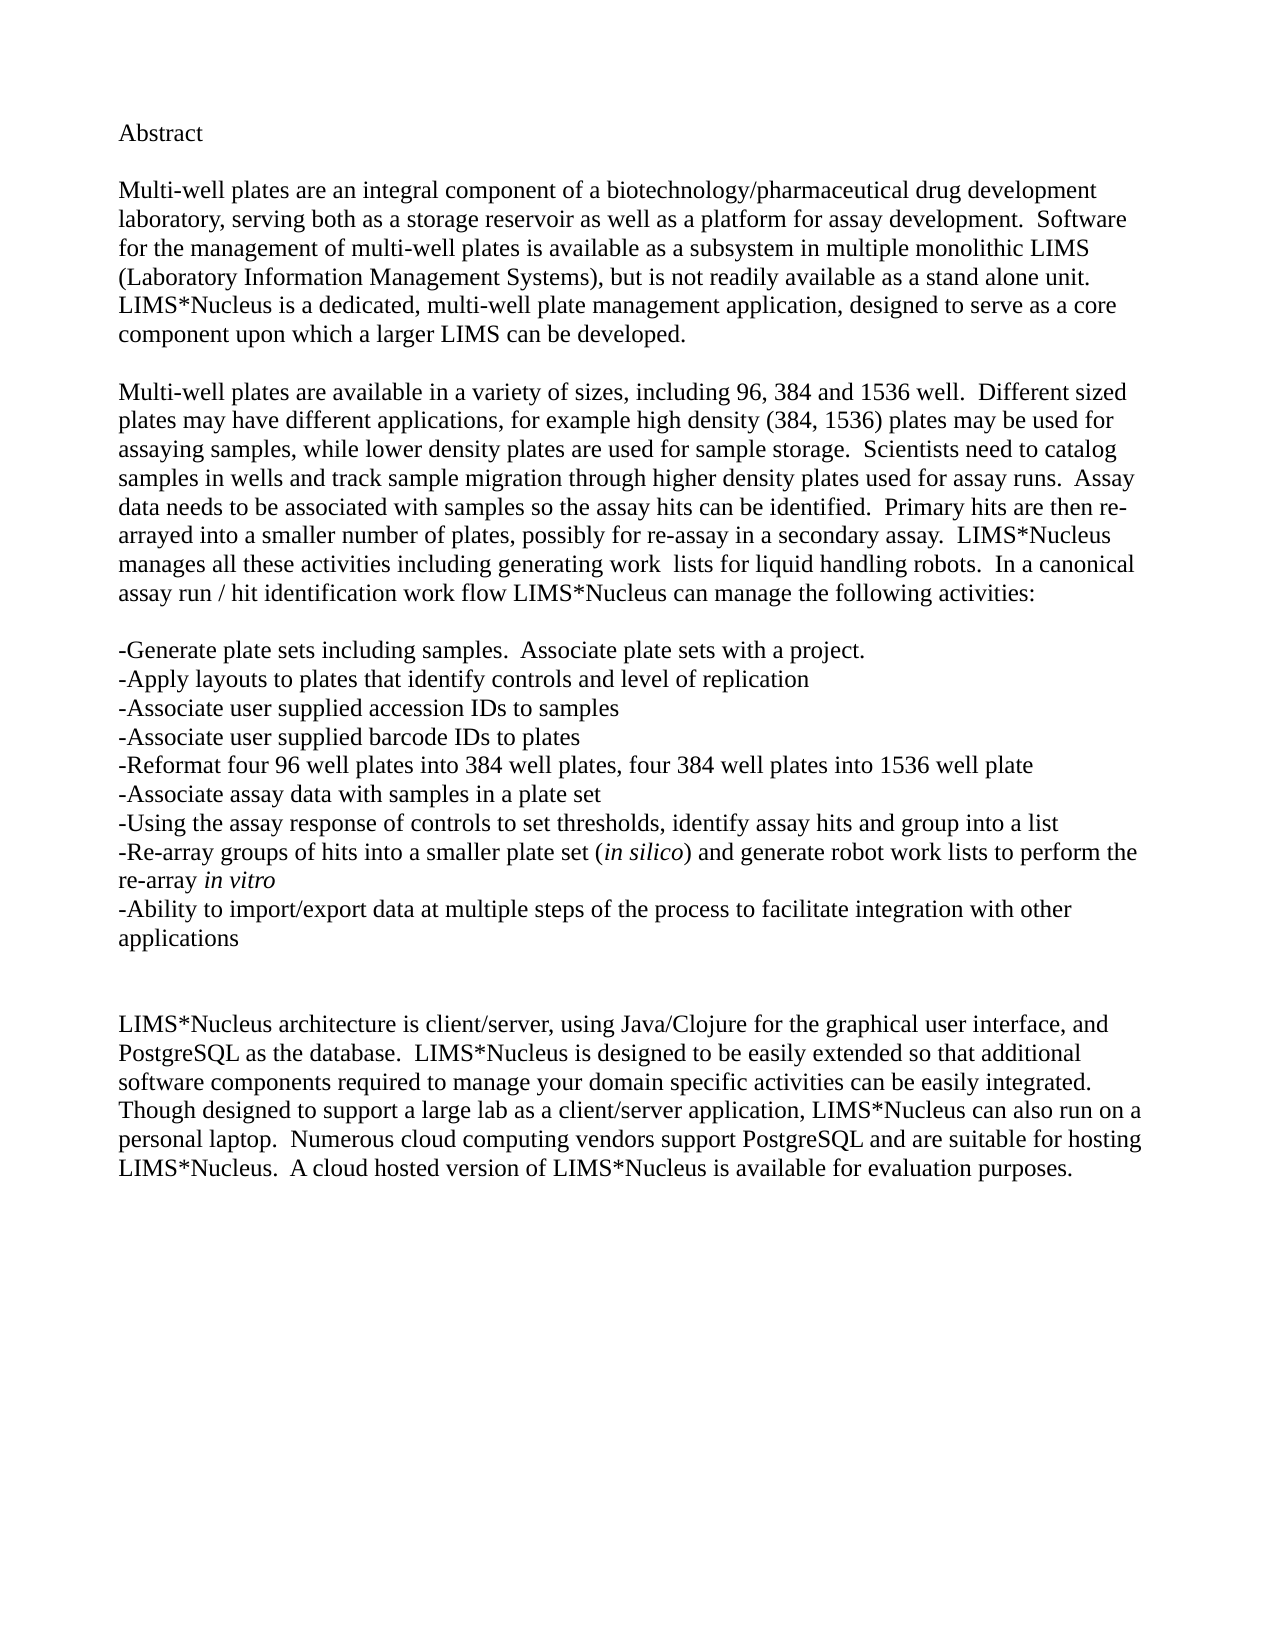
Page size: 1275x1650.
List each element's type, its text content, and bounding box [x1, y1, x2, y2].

text -Re-array groups of hits into a smaller plate set (in silico) and generate robot work lists to perform the re-array in vitro [118, 837, 1157, 894]
text -Associate user supplied barcode IDs to plates [118, 722, 1157, 751]
text LIMS*Nucleus architecture is client/server, using Java/Clojure for the graphical user interface, and PostgreSQL as the database. LIMS*Nucleus is designed to be easily extended so that additional software components required to manage your domain specific activities can be easily integrated. Though designed to support a large lab as a client/server application, LIMS*Nucleus can also run on a personal laptop. Numerous cloud computing vendors support PostgreSQL and are suitable for hosting LIMS*Nucleus. A cloud hosted version of LIMS*Nucleus is available for evaluation purposes. [118, 1009, 1157, 1182]
text Multi-well plates are available in a variety of sizes, including 96, 384 and 1536 well. Different sized plates may have different applications, for example high density (384, 1536) plates may be used for assaying samples, while lower density plates are used for sample storage. Scientists need to catalog samples in wells and track sample migration through higher density plates used for assay runs. Assay data needs to be associated with samples so the assay hits can be identified. Primary hits are then re-arrayed into a smaller number of plates, possibly for re-assay in a secondary assay. LIMS*Nucleus manages all these activities including generating work lists for liquid handling robots. In a canonical assay run / hit identification work flow LIMS*Nucleus can manage the following activities: [118, 377, 1157, 607]
text Abstract [118, 118, 1157, 147]
text -Ability to import/export data at multiple steps of the process to facilitate integration with other applications [118, 894, 1157, 952]
text -Apply layouts to plates that identify controls and level of replication [118, 664, 1157, 693]
text -Using the assay response of controls to set thresholds, identify assay hits and group into a list [118, 808, 1157, 837]
text -Generate plate sets including samples. Associate plate sets with a project. [118, 636, 1157, 664]
text -Associate user supplied accession IDs to samples [118, 693, 1157, 722]
text -Associate assay data with samples in a plate set [118, 779, 1157, 808]
text -Reformat four 96 well plates into 384 well plates, four 384 well plates into 1536 well plate [118, 751, 1157, 779]
text Multi-well plates are an integral component of a biotechnology/pharmaceutical drug development laboratory, serving both as a storage reservoir as well as a platform for assay development. Software for the management of multi-well plates is available as a subsystem in multiple monolithic LIMS (Laboratory Information Management Systems), but is not readily available as a stand alone unit. LIMS*Nucleus is a dedicated, multi-well plate management application, designed to serve as a core component upon which a larger LIMS can be developed. [118, 176, 1157, 348]
